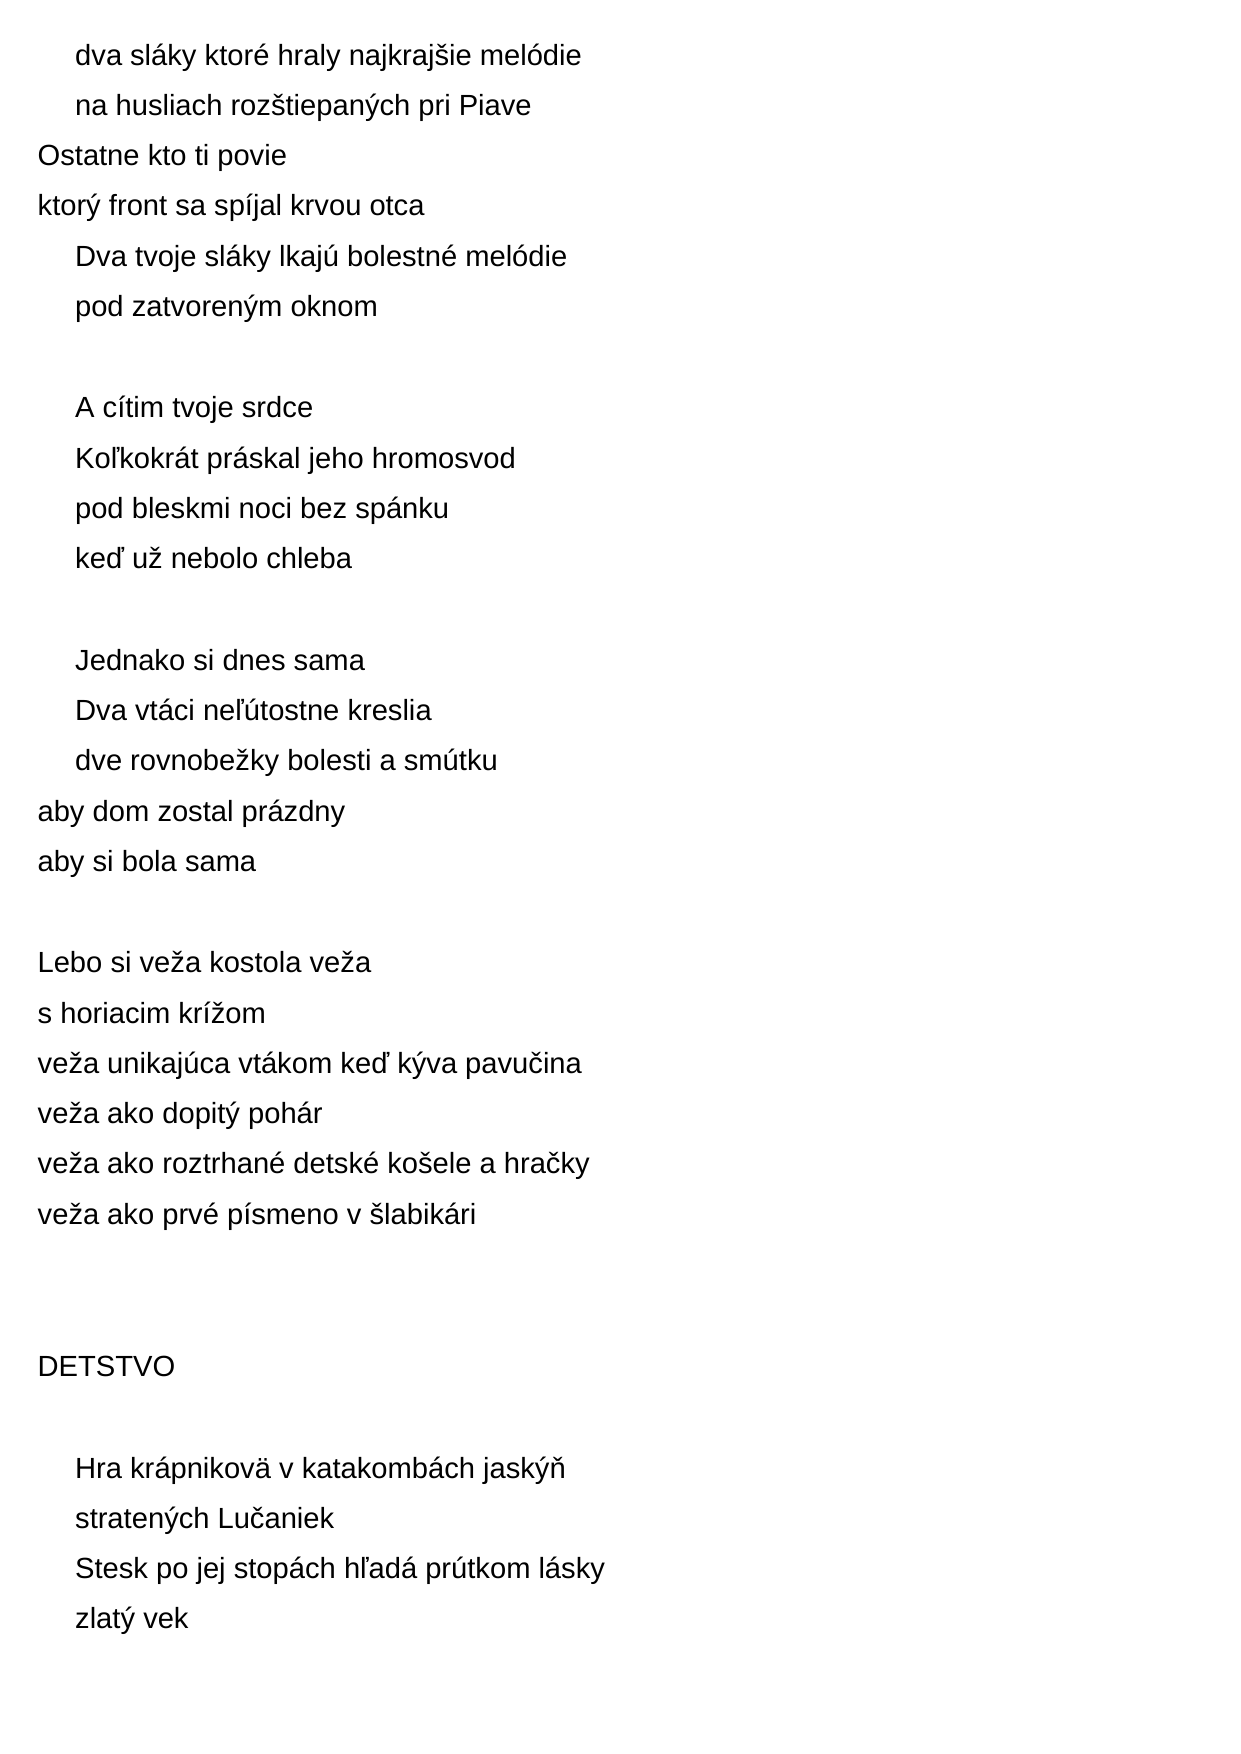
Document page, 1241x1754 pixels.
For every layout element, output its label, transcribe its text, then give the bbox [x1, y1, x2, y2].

subtitle DETSTVO [37, 1349, 1089, 1383]
text pod bleskmi noci bez spánku [37, 491, 1089, 524]
text Lebo si veža kostola veža [37, 945, 1089, 979]
text Hra krápnikovä v katakombách jaskýň [37, 1451, 1089, 1484]
text Jednako si dnes sama [37, 643, 1089, 676]
text veža ako dopitý pohár [37, 1096, 1089, 1130]
text zlatý vek [37, 1602, 1089, 1635]
text veža ako roztrhané detské košele a hračky [37, 1147, 1089, 1180]
text dva sláky ktoré hraly najkrajšie melódie [37, 37, 1089, 71]
text ktorý front sa spíjal krvou otca [37, 188, 1089, 222]
text Ostatne kto ti povie [37, 138, 1089, 172]
text Dva vtáci neľútostne kreslia [37, 693, 1089, 727]
text Stesk po jej stopách hľadá prútkom lásky [37, 1551, 1089, 1585]
text dve rovnobežky bolesti a smútku [37, 743, 1089, 777]
text na husliach rozštiepaných pri Piave [37, 88, 1089, 121]
text stratených Lučaniek [37, 1501, 1089, 1534]
text s horiacim krížom [37, 996, 1089, 1029]
text veža ako prvé písmeno v šlabikári [37, 1197, 1089, 1230]
text pod zatvoreným oknom [37, 289, 1089, 323]
text A cítim tvoje srdce [37, 390, 1089, 424]
text aby dom zostal prázdny [37, 794, 1089, 827]
text Dva tvoje sláky lkajú bolestné melódie [37, 239, 1089, 272]
text Koľkokrát práskal jeho hromosvod [37, 441, 1089, 474]
text keď už nebolo chleba [37, 541, 1089, 575]
text veža unikajúca vtákom keď kýva pavučina [37, 1046, 1089, 1079]
text aby si bola sama [37, 844, 1089, 877]
